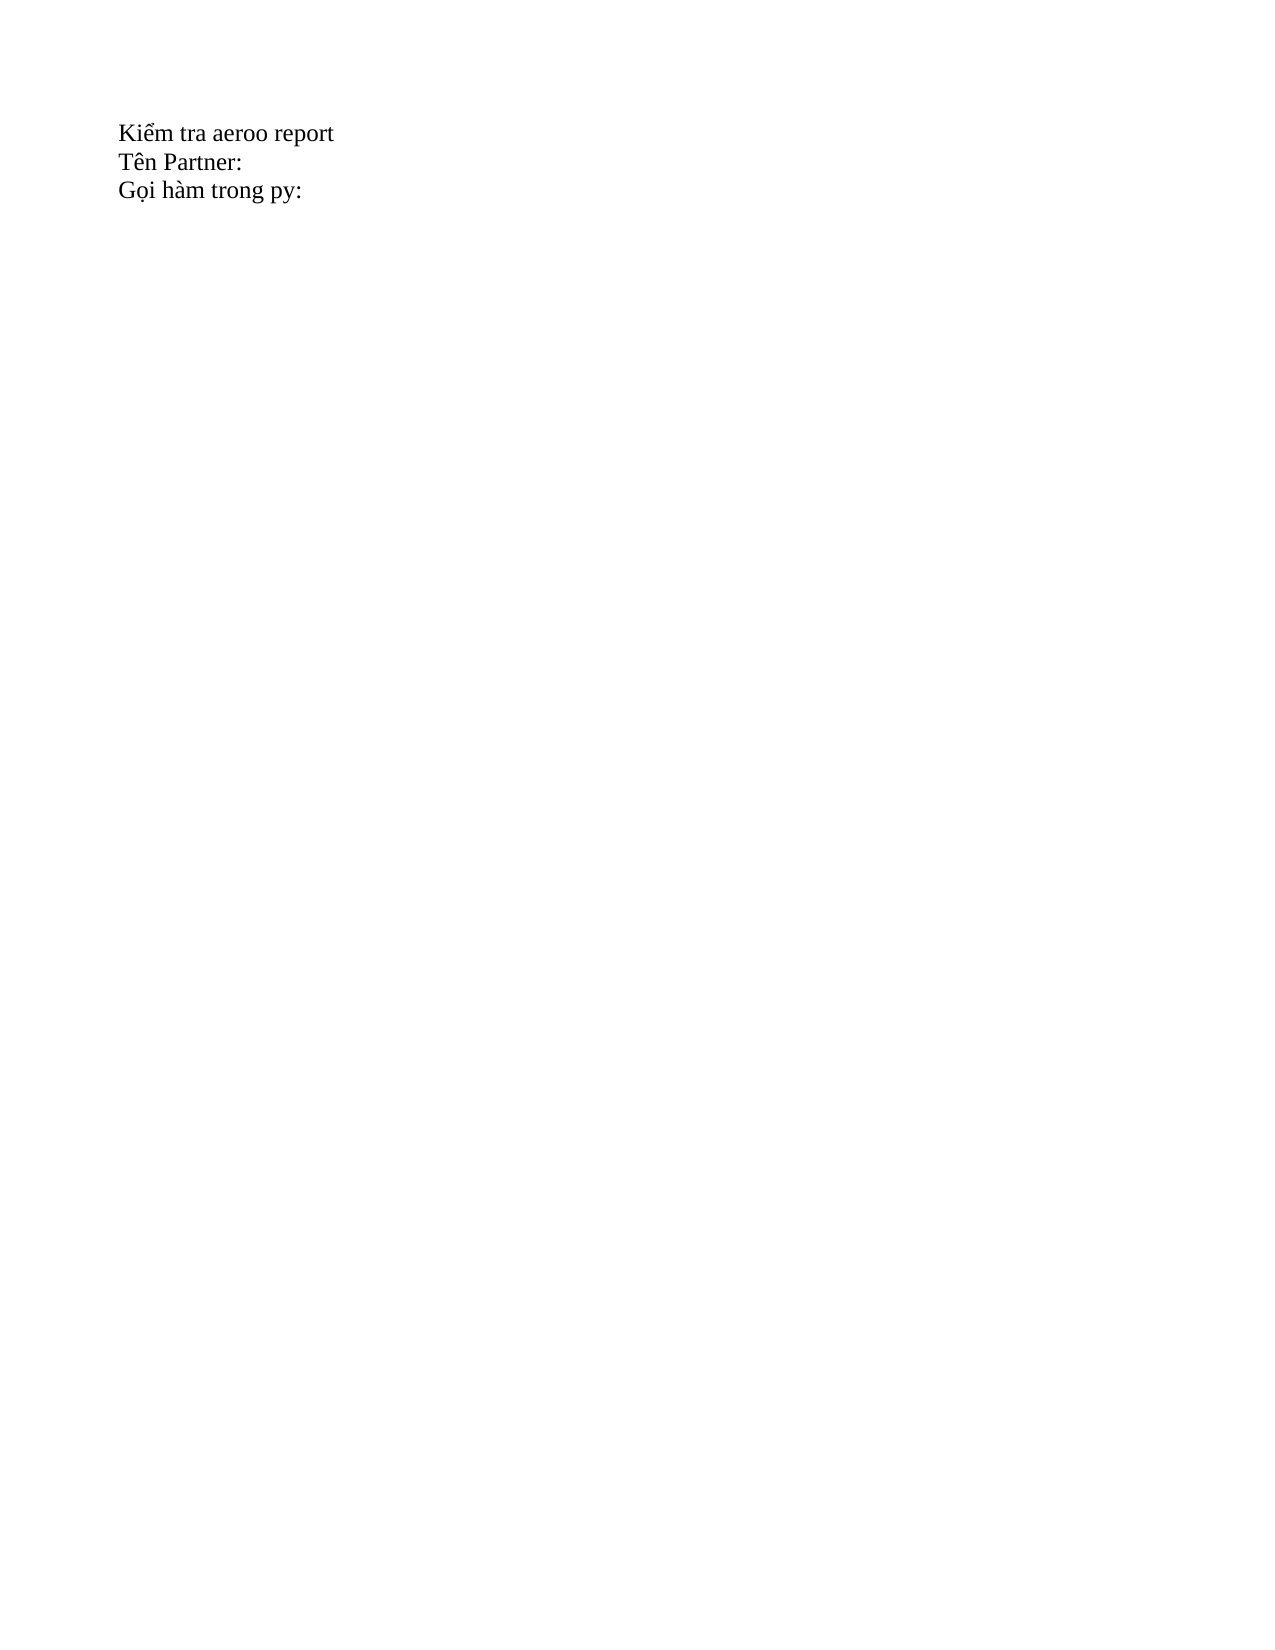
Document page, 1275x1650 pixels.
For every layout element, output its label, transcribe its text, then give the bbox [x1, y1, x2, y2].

text Gọi hàm trong py: <get_datenow()> [118, 176, 1157, 204]
text Tên Partner: <o.name> [118, 147, 1157, 176]
text Kiểm tra aeroo report [118, 118, 1157, 147]
